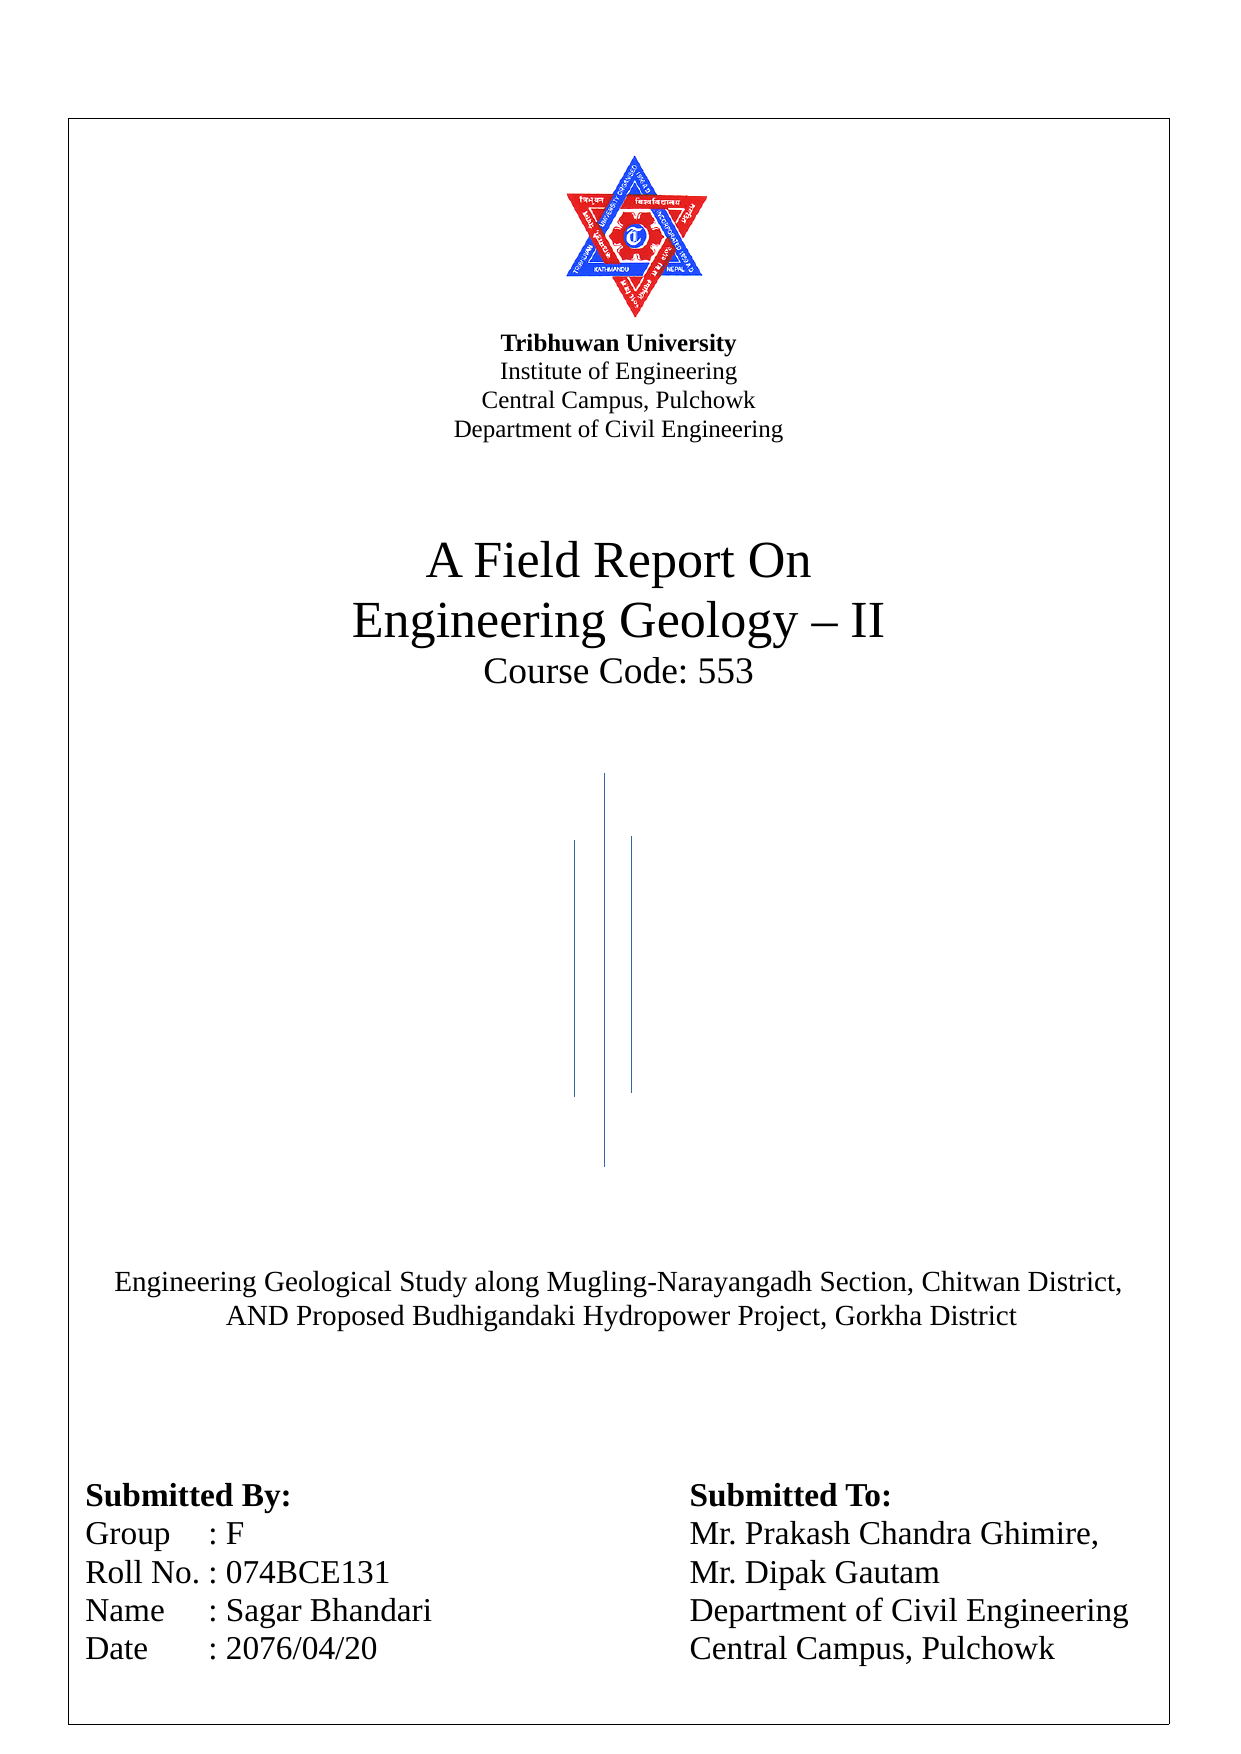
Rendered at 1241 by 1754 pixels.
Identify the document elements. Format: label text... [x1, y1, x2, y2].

text Course Code: 553 [77, 649, 1160, 692]
text Roll No. : 074BCE131 Mr. Dipak Gautam [77, 1552, 1160, 1590]
text Group : F Mr. Prakash Chandra Ghimire, [77, 1513, 1160, 1552]
text AND Proposed Budhigandaki Hydropower Project, Gorkha District [77, 1298, 1160, 1331]
text Central Campus, Pulchowk [77, 385, 1160, 414]
picture [554, 152, 719, 318]
text A Field Report On [77, 529, 1160, 589]
text Name : Sagar Bhandari Department of Civil Engineering [77, 1590, 1160, 1628]
text Engineering Geology – II [77, 589, 1160, 649]
text Department of Civil Engineering [77, 414, 1160, 443]
text Tribhuwan University [77, 328, 1160, 356]
text Engineering Geological Study along Mugling-Narayangadh Section, Chitwan District, [77, 1264, 1160, 1298]
text Date : 2076/04/20 Central Campus, Pulchowk [77, 1628, 1160, 1667]
text Institute of Engineering [77, 356, 1160, 385]
text Submitted By: Submitted To: [77, 1475, 1160, 1513]
